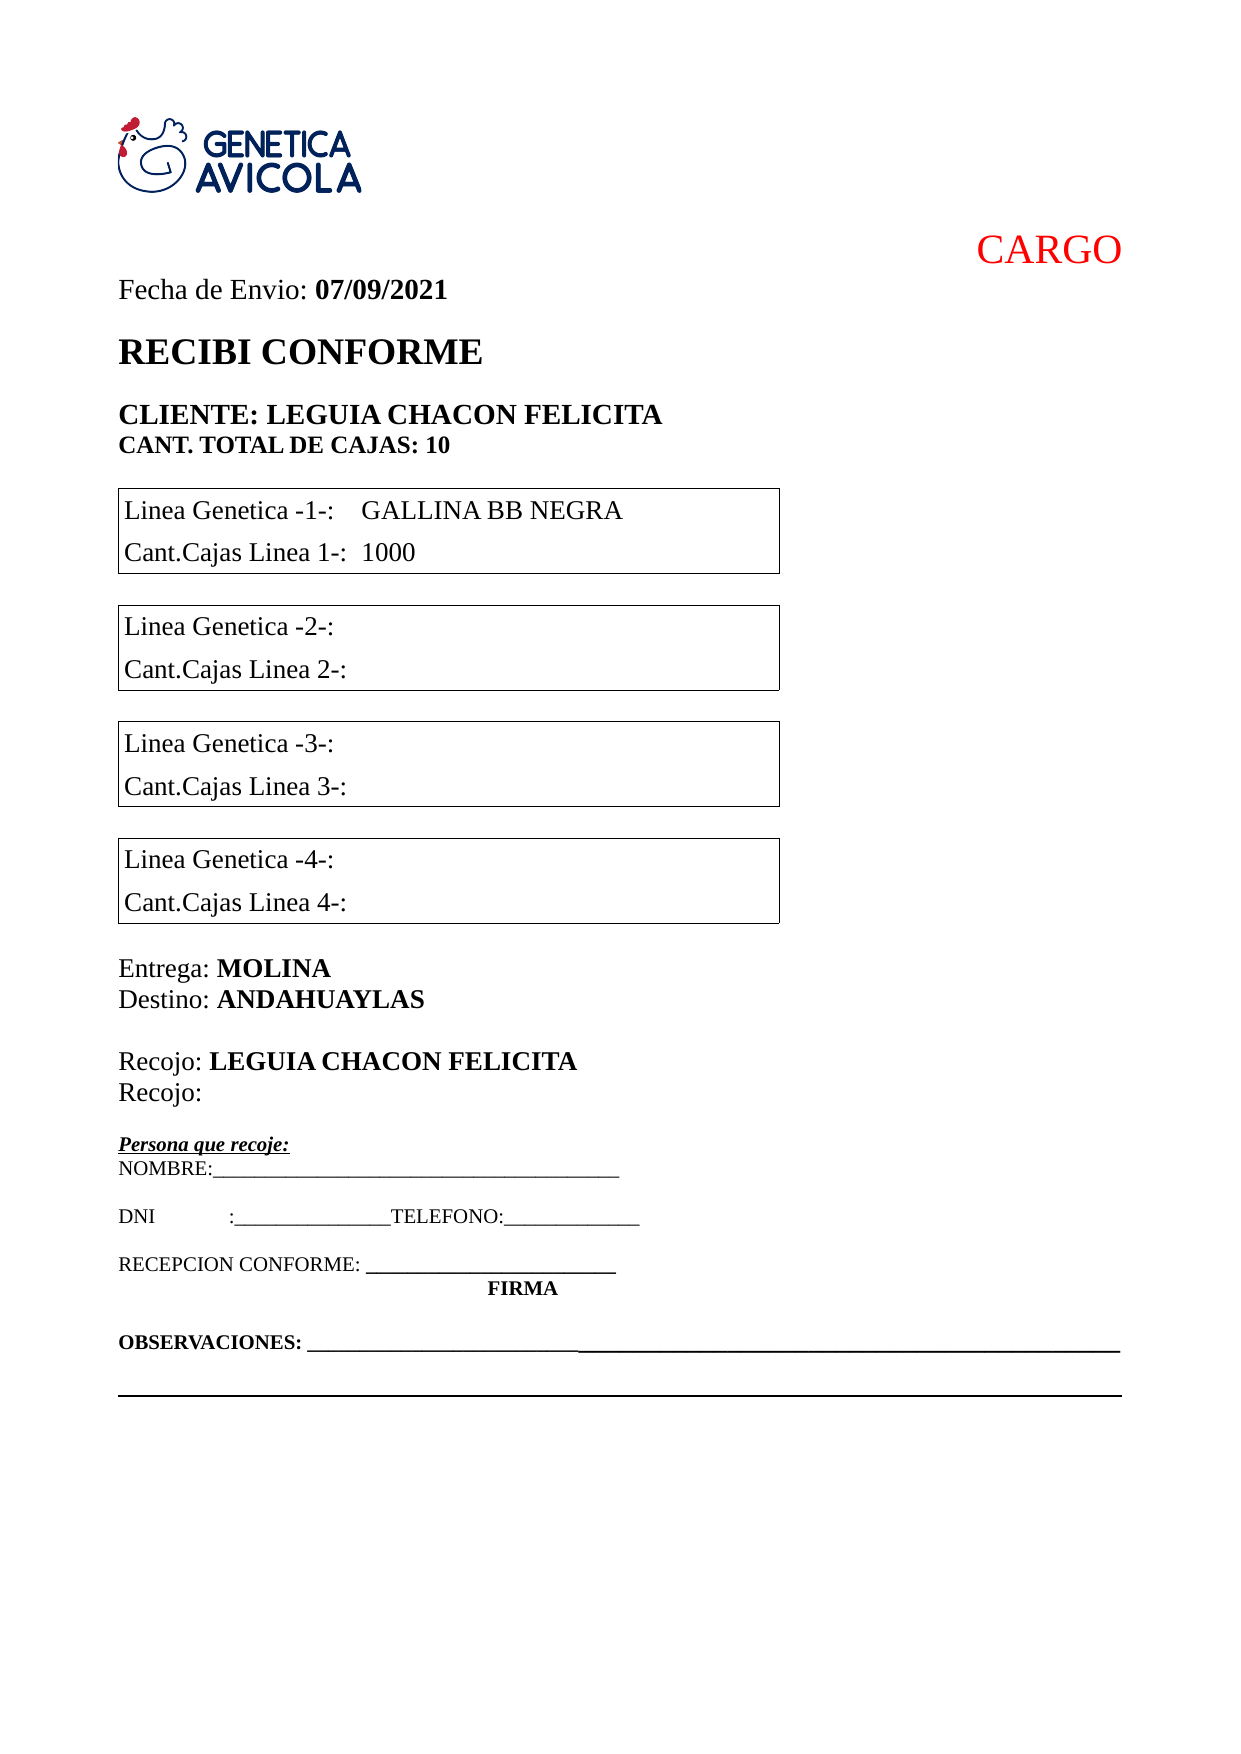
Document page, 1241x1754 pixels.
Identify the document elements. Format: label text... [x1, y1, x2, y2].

text CANT. TOTAL DE CAJAS: 10 [118, 431, 1122, 459]
text Recojo: LEGUIA CHACON FELICITA [118, 1045, 1122, 1076]
table_cell Linea Genetica -3-: [119, 722, 356, 764]
table_cell 1000 [356, 531, 779, 573]
text DNI :_______________TELEFONO:_____________ [118, 1204, 1122, 1228]
table_cell [356, 880, 779, 923]
table_cell [356, 807, 779, 838]
table_cell Cant.Cajas Linea 3-: [119, 764, 356, 806]
table_cell [356, 691, 779, 721]
text NOMBRE:_______________________________________ [118, 1156, 1122, 1180]
table_header Linea Genetica -1-: [119, 489, 356, 531]
table_cell [118, 574, 356, 604]
text Entrega: MOLINA [118, 952, 1122, 983]
table_cell Cant.Cajas Linea 2-: [119, 647, 356, 690]
table_cell [356, 764, 779, 806]
text OBSERVACIONES: __________________________________________________________________ [118, 1324, 1122, 1355]
table_cell [356, 574, 779, 604]
table_cell Linea Genetica -4-: [119, 839, 356, 880]
table_cell [356, 839, 779, 880]
table_cell Cant.Cajas Linea 4-: [119, 880, 356, 923]
table_cell [356, 647, 779, 690]
table_header GALLINA BB NEGRA [356, 489, 779, 531]
table_cell [356, 722, 779, 764]
table_cell Linea Genetica -2-: [119, 606, 356, 647]
text CLIENTE: LEGUIA CHACON FELICITA [118, 397, 1122, 431]
text Persona que recoje: [118, 1132, 1122, 1156]
table_cell Cant.Cajas Linea 1-: [119, 531, 356, 573]
text FIRMA [118, 1276, 1122, 1300]
table_cell [356, 606, 779, 647]
table_cell [118, 807, 356, 838]
text CARGO [118, 224, 1122, 272]
text RECEPCION CONFORME: ________________________ [118, 1252, 1122, 1276]
table_cell [118, 691, 356, 721]
text RECIBI CONFORME [118, 330, 1122, 373]
text Destino: ANDAHUAYLAS [118, 983, 1122, 1014]
text Recojo: [118, 1076, 1122, 1108]
text Fecha de Envio: 07/09/2021 [118, 272, 1122, 306]
picture [117, 117, 362, 193]
